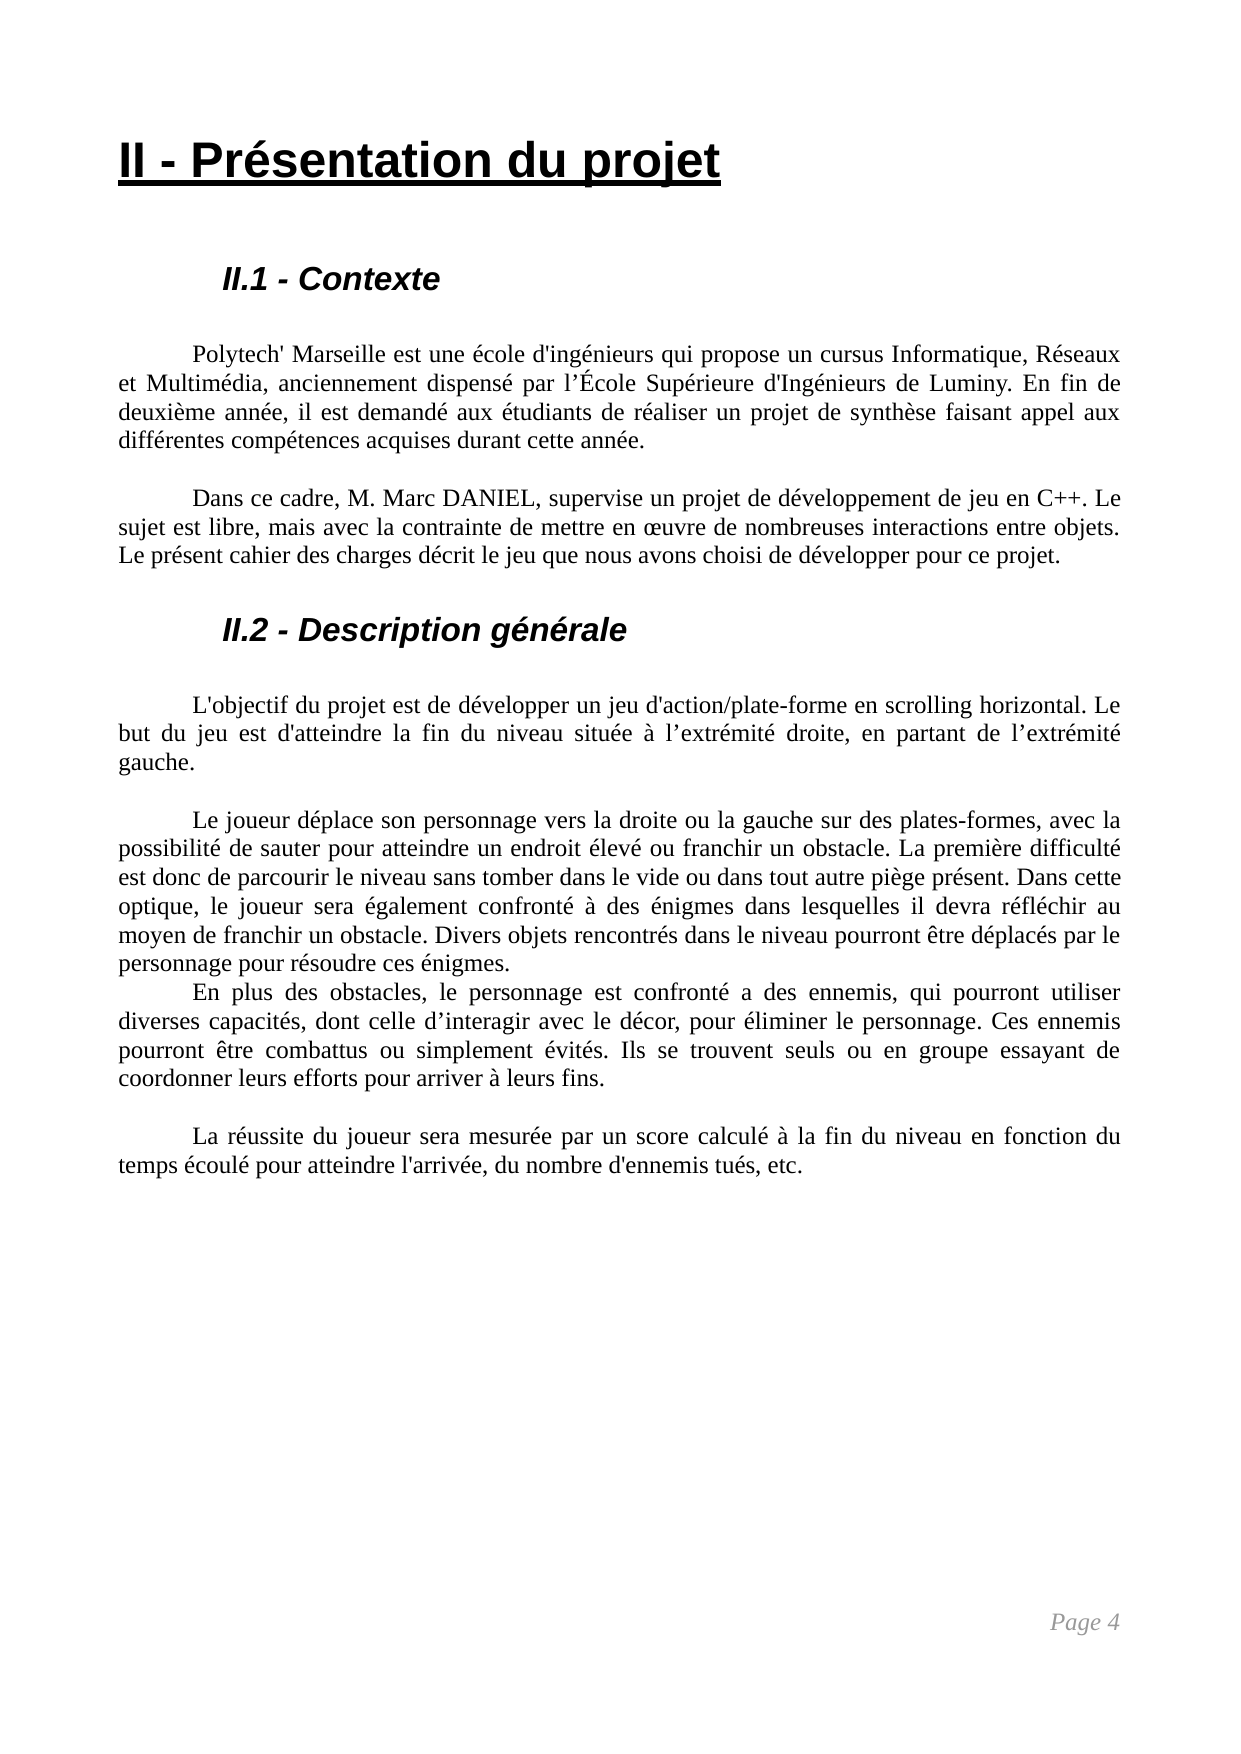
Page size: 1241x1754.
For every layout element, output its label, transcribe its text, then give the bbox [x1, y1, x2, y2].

text L'objectif du projet est de développer un jeu d'action/plate-forme en scrolling horizontal. Le but du jeu est d'atteindre la fin du niveau située à l’extrémité droite, en partant de l’extrémité gauche. [118, 690, 1122, 776]
subtitle II.2 - Description générale [163, 610, 1122, 649]
subtitle II - Présentation du projet [118, 131, 1122, 188]
text Polytech' Marseille est une école d'ingénieurs qui propose un cursus Informatique, Réseaux et Multimédia, anciennement dispensé par l’École Supérieure d'Ingénieurs de Luminy. En fin de deuxième année, il est demandé aux étudiants de réaliser un projet de synthèse faisant appel aux différentes compétences acquises durant cette année. [118, 339, 1122, 454]
text En plus des obstacles, le personnage est confronté a des ennemis, qui pourront utiliser diverses capacités, dont celle d’interagir avec le décor, pour éliminer le personnage. Ces ennemis pourront être combattus ou simplement évités. Ils se trouvent seuls ou en groupe essayant de coordonner leurs efforts pour arriver à leurs fins. [118, 977, 1122, 1092]
text Dans ce cadre, M. Marc DANIEL, supervise un projet de développement de jeu en C++. Le sujet est libre, mais avec la contrainte de mettre en œuvre de nombreuses interactions entre objets. Le présent cahier des charges décrit le jeu que nous avons choisi de développer pour ce projet. [118, 483, 1122, 569]
text Le joueur déplace son personnage vers la droite ou la gauche sur des plates-formes, avec la possibilité de sauter pour atteindre un endroit élevé ou franchir un obstacle. La première difficulté est donc de parcourir le niveau sans tomber dans le vide ou dans tout autre piège présent. Dans cette optique, le joueur sera également confronté à des énigmes dans lesquelles il devra réfléchir au moyen de franchir un obstacle. Divers objets rencontrés dans le niveau pourront être déplacés par le personnage pour résoudre ces énigmes. [118, 805, 1122, 977]
text La réussite du joueur sera mesurée par un score calculé à la fin du niveau en fonction du temps écoulé pour atteindre l'arrivée, du nombre d'ennemis tués, etc. [118, 1121, 1122, 1178]
subtitle II.1 - Contexte [163, 259, 1122, 298]
